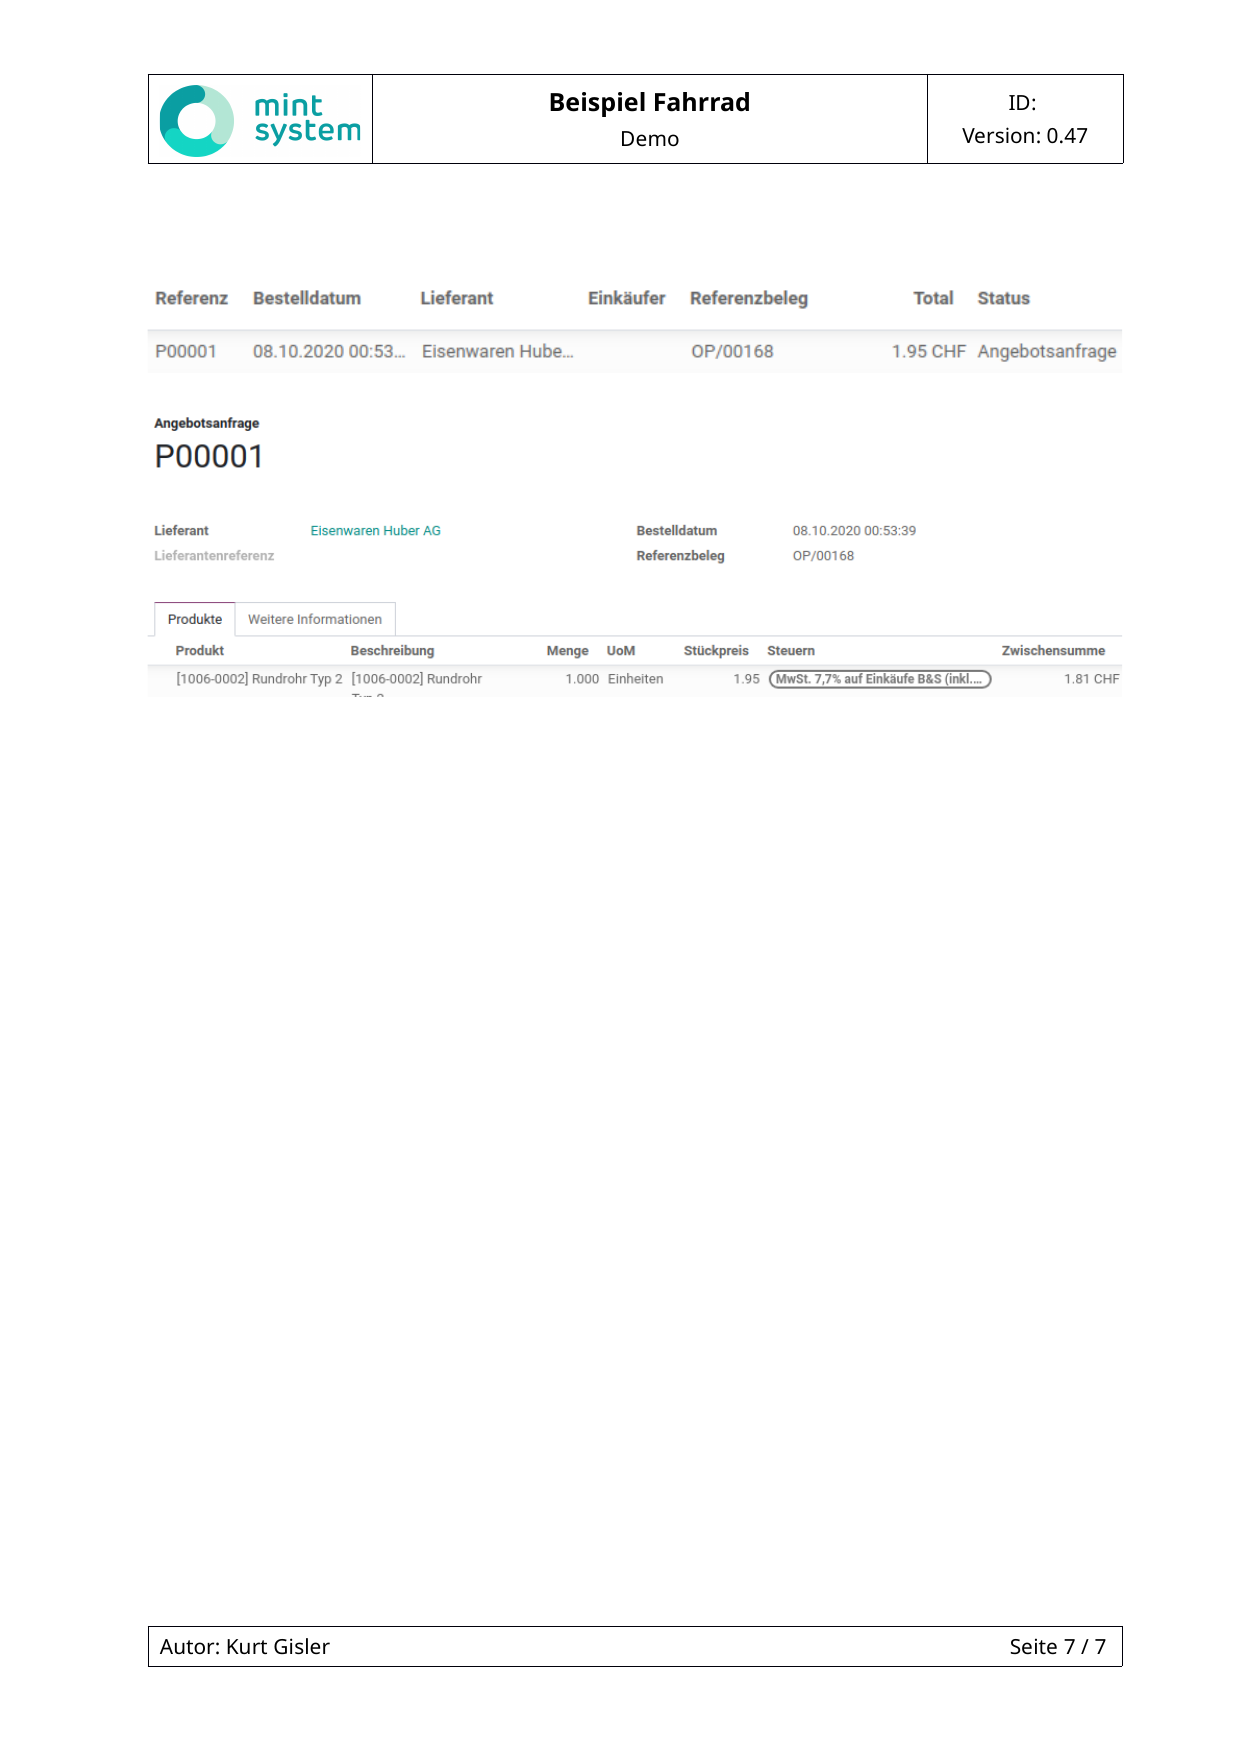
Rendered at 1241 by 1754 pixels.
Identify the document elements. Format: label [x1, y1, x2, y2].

picture [159, 85, 361, 157]
picture [147, 410, 1123, 697]
picture [147, 278, 1123, 373]
